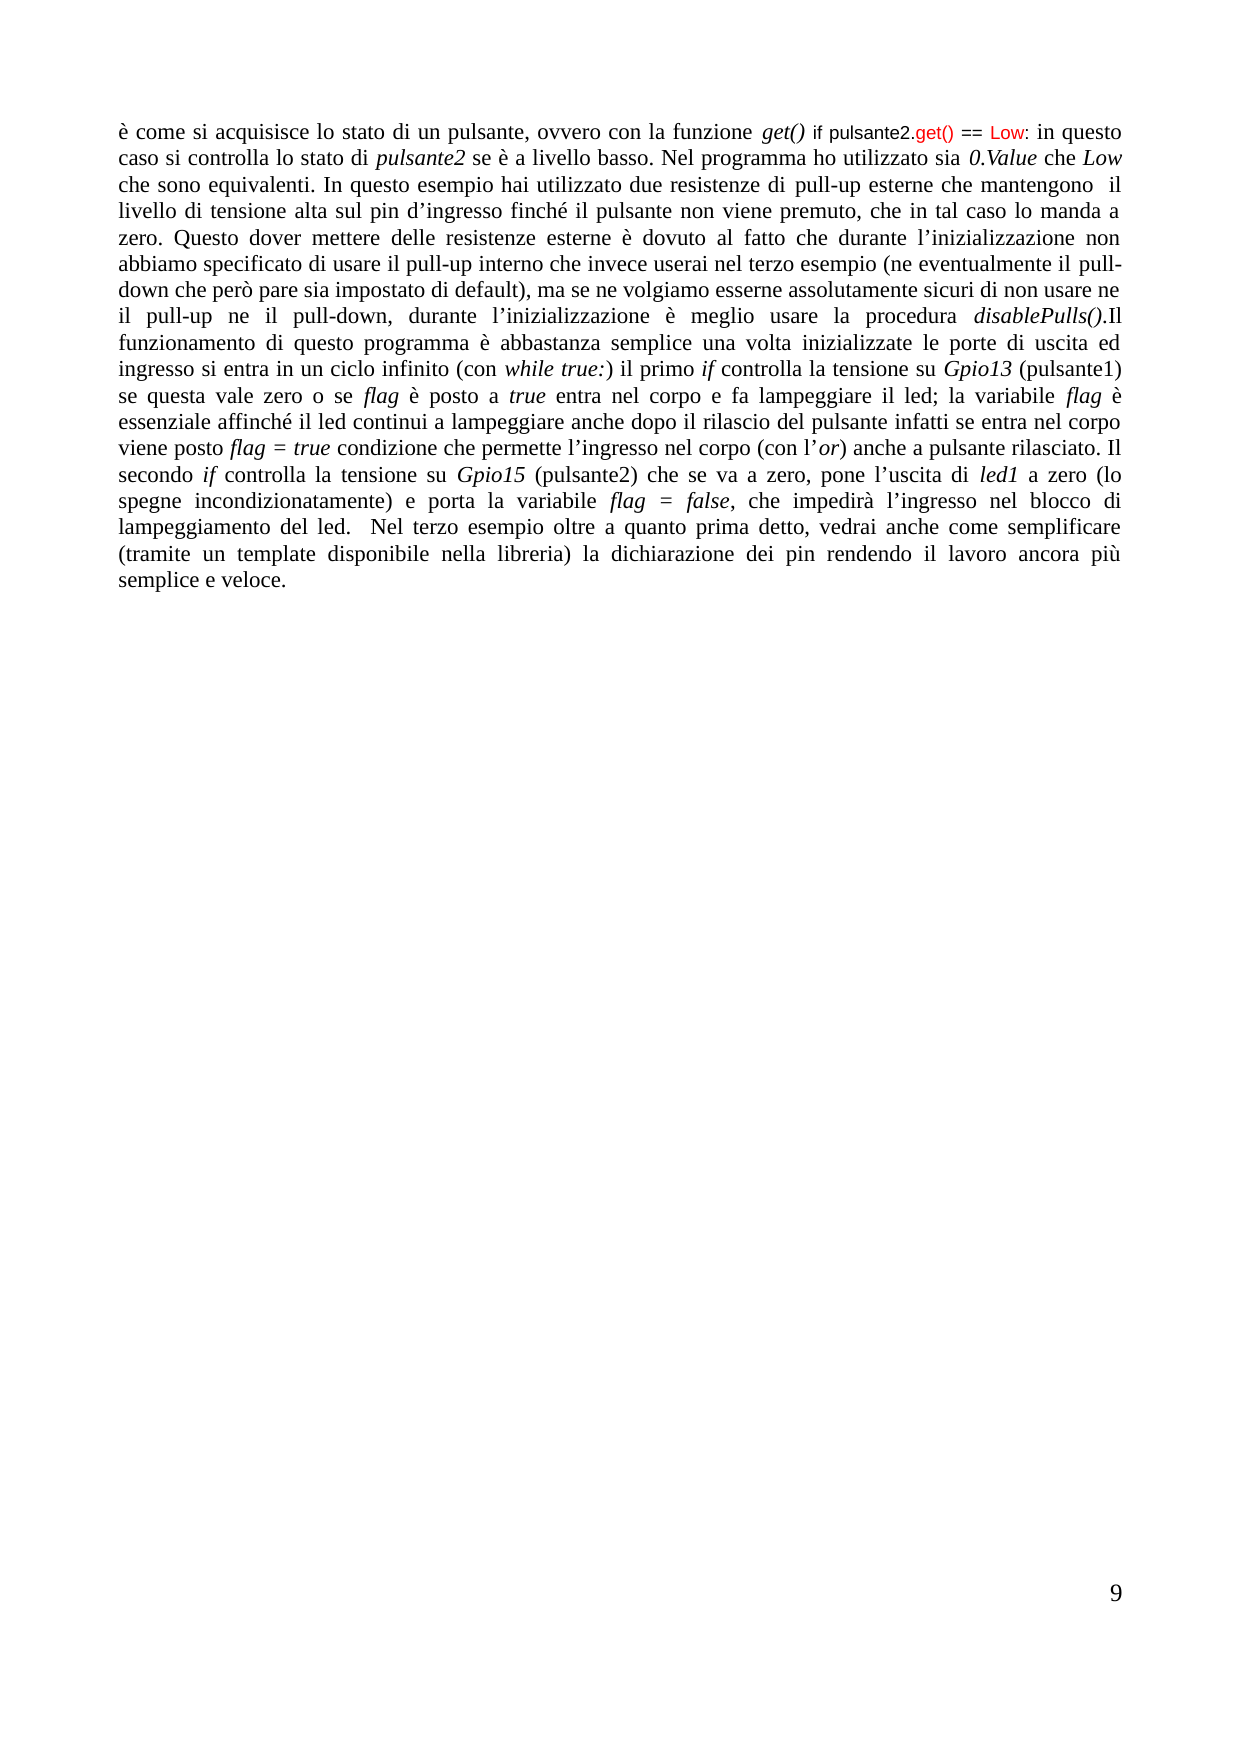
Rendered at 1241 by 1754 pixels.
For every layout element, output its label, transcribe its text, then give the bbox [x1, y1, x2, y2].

text è come si acquisisce lo stato di un pulsante, ovvero con la funzione get() if pulsante2.get() == Low: in questo caso si controlla lo stato di pulsante2 se è a livello basso. Nel programma ho utilizzato sia 0.Value che Low che sono equivalenti. In questo esempio hai utilizzato due resistenze di pull-up esterne che mantengono il livello di tensione alta sul pin d’ingresso finché il pulsante non viene premuto, che in tal caso lo manda a zero. Questo dover mettere delle resistenze esterne è dovuto al fatto che durante l’inizializzazione non abbiamo specificato di usare il pull-up interno che invece userai nel terzo esempio (ne eventualmente il pull-down che però pare sia impostato di default), ma se ne volgiamo esserne assolutamente sicuri di non usare ne il pull-up ne il pull-down, durante l’inizializzazione è meglio usare la procedura disablePulls().Il funzionamento di questo programma è abbastanza semplice una volta inizializzate le porte di uscita ed ingresso si entra in un ciclo infinito (con while true:) il primo if controlla la tensione su Gpio13 (pulsante1) se questa vale zero o se flag è posto a true entra nel corpo e fa lampeggiare il led; la variabile flag è essenziale affinché il led continui a lampeggiare anche dopo il rilascio del pulsante infatti se entra nel corpo viene posto flag = true condizione che permette l’ingresso nel corpo (con l’or) anche a pulsante rilasciato. Il secondo if controlla la tensione su Gpio15 (pulsante2) che se va a zero, pone l’uscita di led1 a zero (lo spegne incondizionatamente) e porta la variabile flag = false, che impedirà l’ingresso nel blocco di lampeggiamento del led. Nel terzo esempio oltre a quanto prima detto, vedrai anche come semplificare (tramite un template disponibile nella libreria) la dichiarazione dei pin rendendo il lavoro ancora più semplice e veloce. [118, 118, 1122, 592]
